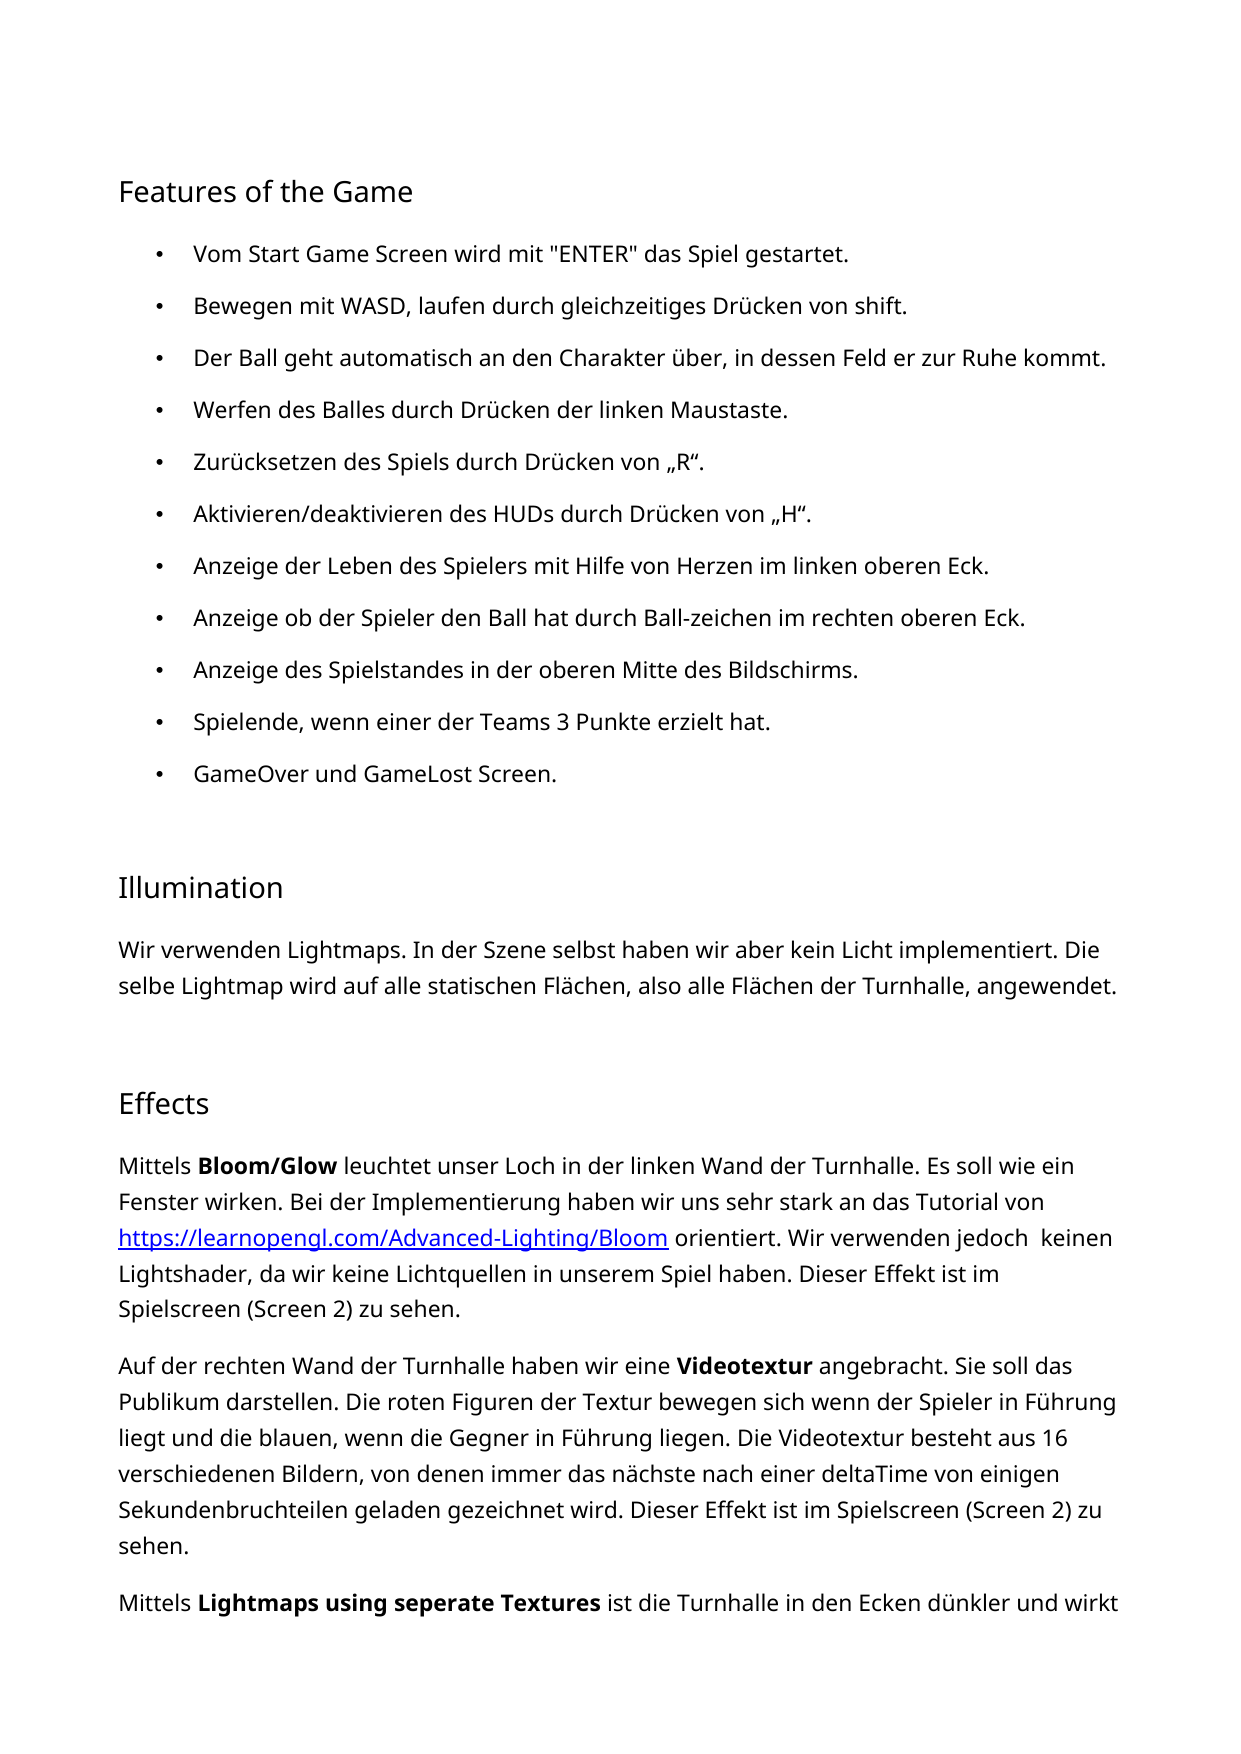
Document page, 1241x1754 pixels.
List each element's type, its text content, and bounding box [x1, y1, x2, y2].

list Spielende, wenn einer der Teams 3 Punkte erzielt hat. [156, 706, 1122, 738]
text Auf der rechten Wand der Turnhalle haben wir eine Videotextur angebracht. Sie soll das Publikum darstellen. Die roten Figuren der Textur bewegen sich wenn der Spieler in Führung liegt und die blauen, wenn die Gegner in Führung liegen. Die Videotextur besteht aus 16 verschiedenen Bildern, von denen immer das nächste nach einer deltaTime von einigen Sekundenbruchteilen geladen gezeichnet wird. Dieser Effekt ist im Spielscreen (Screen 2) zu sehen. [118, 1350, 1122, 1561]
text Illumination [118, 867, 1122, 907]
list Anzeige der Leben des Spielers mit Hilfe von Herzen im linken oberen Eck. [156, 550, 1122, 581]
list Zurücksetzen des Spiels durch Drücken von „R“. [156, 446, 1122, 477]
list GameOver und GameLost Screen. [156, 758, 1122, 790]
list Der Ball geht automatisch an den Charakter über, in dessen Feld er zur Ruhe kommt. [156, 342, 1122, 373]
list Werfen des Balles durch Drücken der linken Maustaste. [156, 394, 1122, 425]
list Aktivieren/deaktivieren des HUDs durch Drücken von „H“. [156, 498, 1122, 529]
list Bewegen mit WASD, laufen durch gleichzeitiges Drücken von shift. [156, 290, 1122, 321]
list Anzeige des Spielstandes in der oberen Mitte des Bildschirms. [156, 654, 1122, 686]
list Anzeige ob der Spieler den Ball hat durch Ball-zeichen im rechten oberen Eck. [156, 602, 1122, 633]
text Features of the Game [118, 171, 1122, 211]
text Mittels Lightmaps using seperate Textures ist die Turnhalle in den Ecken dünkler und wirkt [118, 1587, 1122, 1618]
text Effects [118, 1083, 1122, 1123]
list Vom Start Game Screen wird mit "ENTER" das Spiel gestartet. [156, 238, 1122, 269]
text Mittels Bloom/Glow leuchtet unser Loch in der linken Wand der Turnhalle. Es soll wie ein Fenster wirken. Bei der Implementierung haben wir uns sehr stark an das Tutorial von https://learnopengl.com/Advanced-Lighting/Bloom orientiert. Wir verwenden jedoch keinen Lightshader, da wir keine Lichtquellen in unserem Spiel haben. Dieser Effekt ist im Spielscreen (Screen 2) zu sehen. [118, 1150, 1122, 1325]
text Wir verwenden Lightmaps. In der Szene selbst haben wir aber kein Licht implementiert. Die selbe Lightmap wird auf alle statischen Flächen, also alle Flächen der Turnhalle, angewendet. [118, 934, 1122, 1001]
